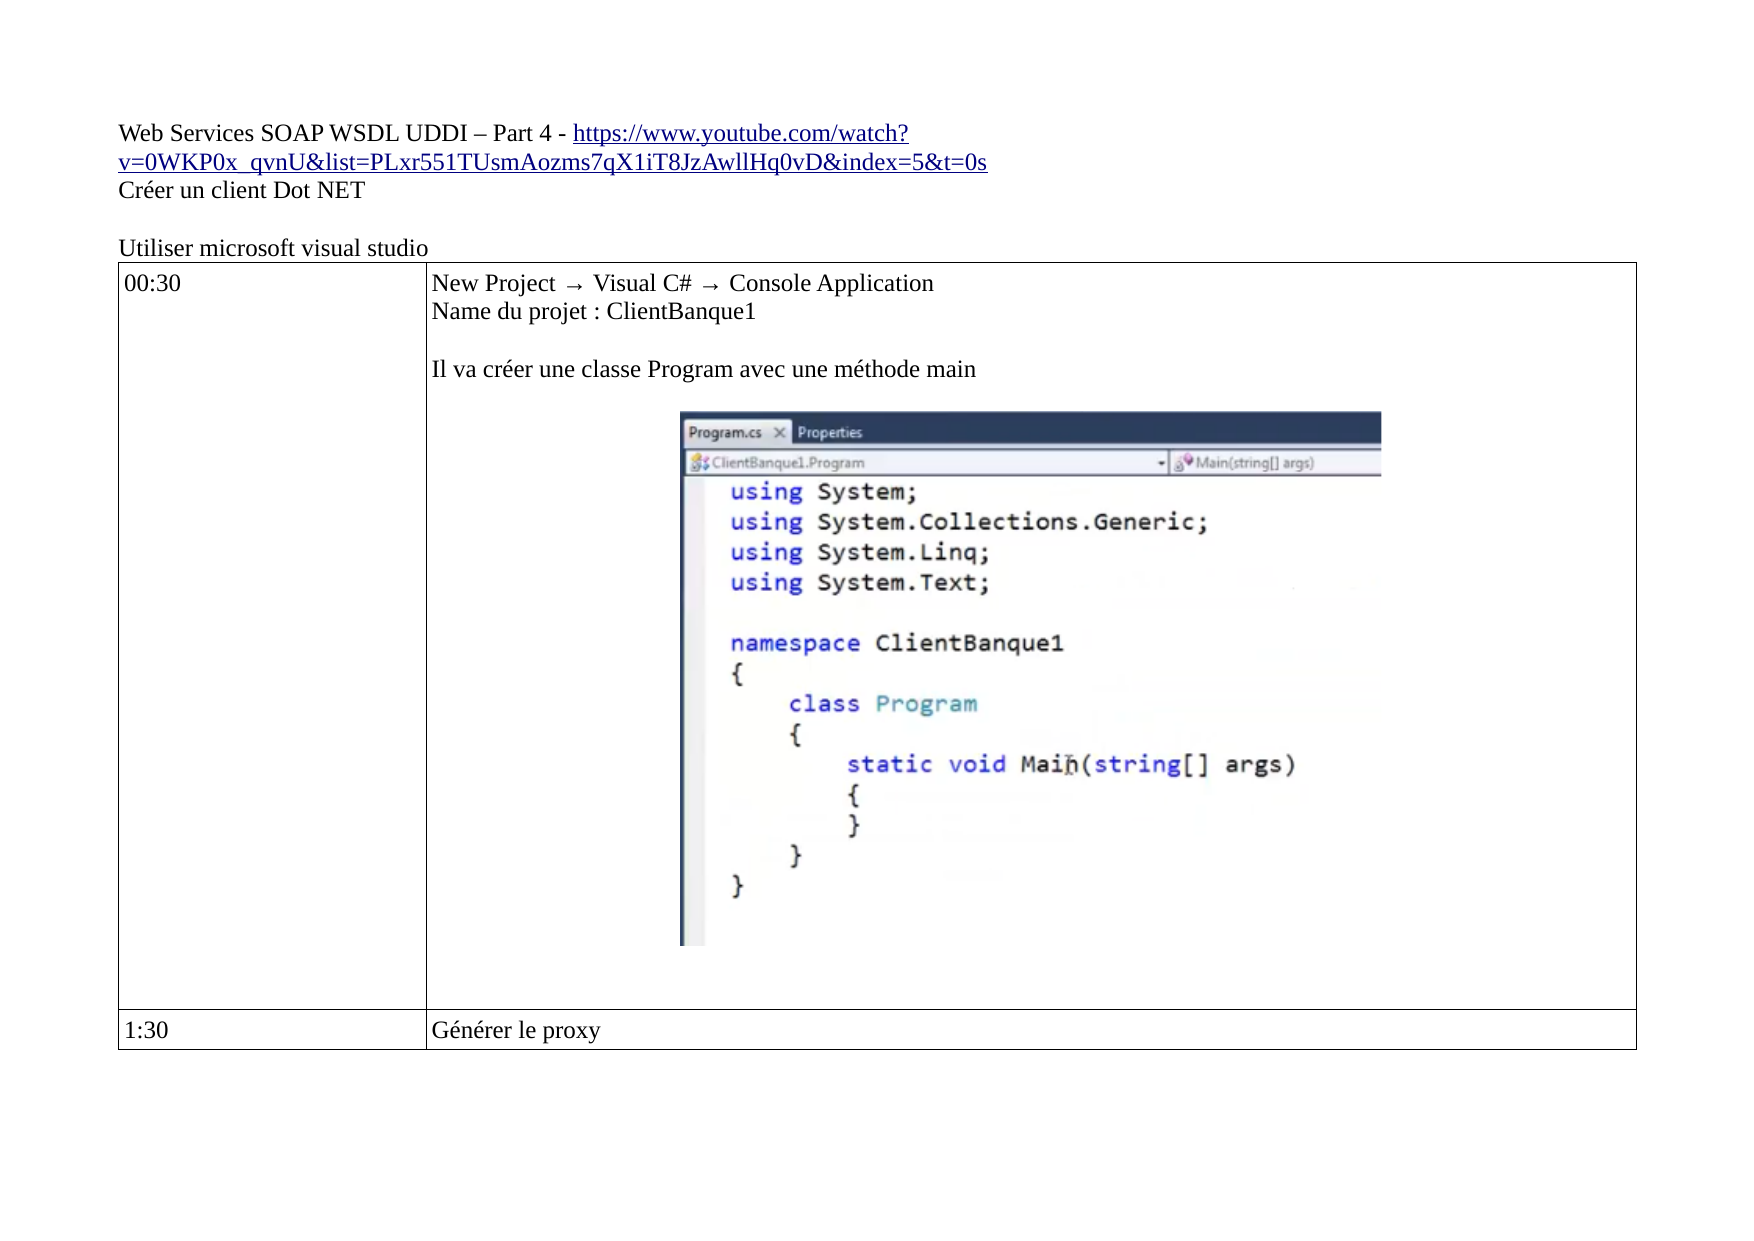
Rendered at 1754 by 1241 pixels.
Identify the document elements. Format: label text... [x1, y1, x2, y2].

table_cell Générer le proxy [427, 1010, 1636, 1049]
table_header 00:30 [119, 263, 426, 1009]
table_header New Project → Visual C# → Console Application Name du projet : ClientBanque1 Il va créer une classe Program avec une méthode main [427, 263, 1636, 1009]
picture [680, 411, 1382, 946]
text Web Services SOAP WSDL UDDI – Part 4 - https://www.youtube.com/watch?v=0WKP0x_qvnU&list=PLxr551TUsmAozms7qX1iT8JzAwllHq0vD&index=5&t=0s [118, 118, 1636, 176]
text Utiliser microsoft visual studio [118, 233, 1636, 262]
text Créer un client Dot NET [118, 176, 1636, 204]
table_cell 1:30 [119, 1010, 426, 1049]
